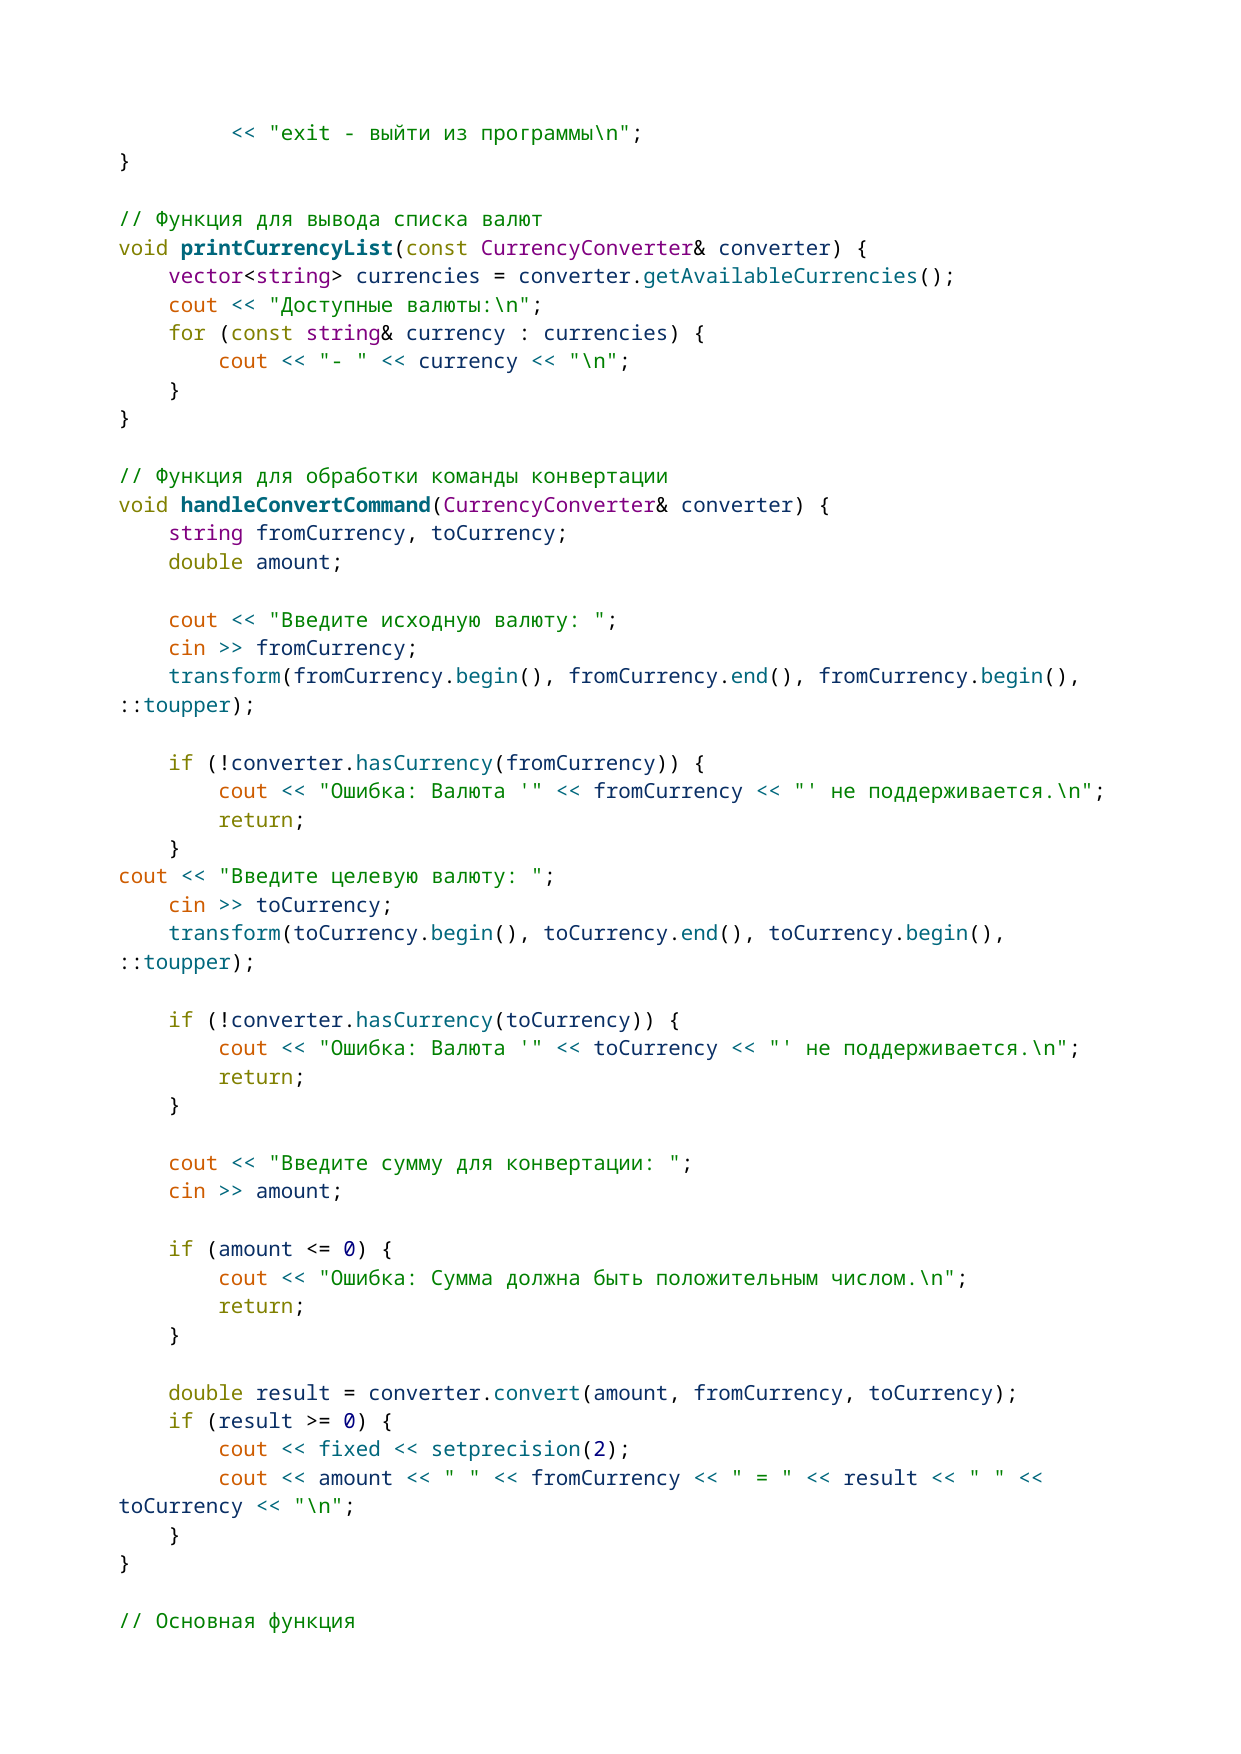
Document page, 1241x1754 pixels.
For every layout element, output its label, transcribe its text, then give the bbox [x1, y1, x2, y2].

text void handleConvertCommand(CurrencyConverter& converter) { [118, 490, 1122, 518]
text vector<string> currencies = converter.getAvailableCurrencies(); [118, 261, 1122, 290]
text string fromCurrency, toCurrency; [118, 518, 1122, 547]
text cout << "Ошибка: Валюта '" << fromCurrency << "' не поддерживается.\n"; [118, 776, 1122, 805]
text cin >> amount; [118, 1177, 1122, 1205]
text for (const string& currency : currencies) { [118, 318, 1122, 347]
text } [118, 375, 1122, 403]
text cout << "Ошибка: Валюта '" << toCurrency << "' не поддерживается.\n"; [118, 1033, 1122, 1062]
text transform(toCurrency.begin(), toCurrency.end(), toCurrency.begin(), ::toupper); [118, 918, 1122, 975]
text cout << "Введите сумму для конвертации: "; [118, 1148, 1122, 1177]
text cin >> toCurrency; [118, 890, 1122, 918]
text void printCurrencyList(const CurrencyConverter& converter) { [118, 233, 1122, 261]
text transform(fromCurrency.begin(), fromCurrency.end(), fromCurrency.begin(), ::toupper); [118, 662, 1122, 718]
text } [118, 1090, 1122, 1119]
text // Основная функция [118, 1606, 1122, 1635]
text } [118, 1520, 1122, 1548]
text } [118, 1320, 1122, 1348]
text double result = converter.convert(amount, fromCurrency, toCurrency); [118, 1378, 1122, 1406]
text double amount; [118, 547, 1122, 575]
text // Функция для обработки команды конвертации [118, 461, 1122, 490]
text cout << "Введите целевую валюту: "; [118, 862, 1122, 890]
text cout << "Введите исходную валюту: "; [118, 605, 1122, 633]
text } [118, 403, 1122, 432]
text return; [118, 1291, 1122, 1320]
text cout << "Ошибка: Сумма должна быть положительным числом.\n"; [118, 1263, 1122, 1291]
text } [118, 1548, 1122, 1577]
text << "exit - выйти из программы\n"; [118, 118, 1122, 147]
text if (!converter.hasCurrency(toCurrency)) { [118, 1005, 1122, 1033]
text return; [118, 805, 1122, 833]
text // Функция для вывода списка валют [118, 204, 1122, 233]
text cout << amount << " " << fromCurrency << " = " << result << " " << toCurrency << "\n"; [118, 1463, 1122, 1520]
text } [118, 833, 1122, 862]
text cout << "- " << currency << "\n"; [118, 347, 1122, 375]
text if (amount <= 0) { [118, 1234, 1122, 1263]
text return; [118, 1062, 1122, 1090]
text } [118, 147, 1122, 175]
text if (!converter.hasCurrency(fromCurrency)) { [118, 748, 1122, 776]
text if (result >= 0) { [118, 1406, 1122, 1434]
text cout << fixed << setprecision(2); [118, 1434, 1122, 1463]
text cout << "Доступные валюты:\n"; [118, 290, 1122, 318]
text cin >> fromCurrency; [118, 633, 1122, 662]
